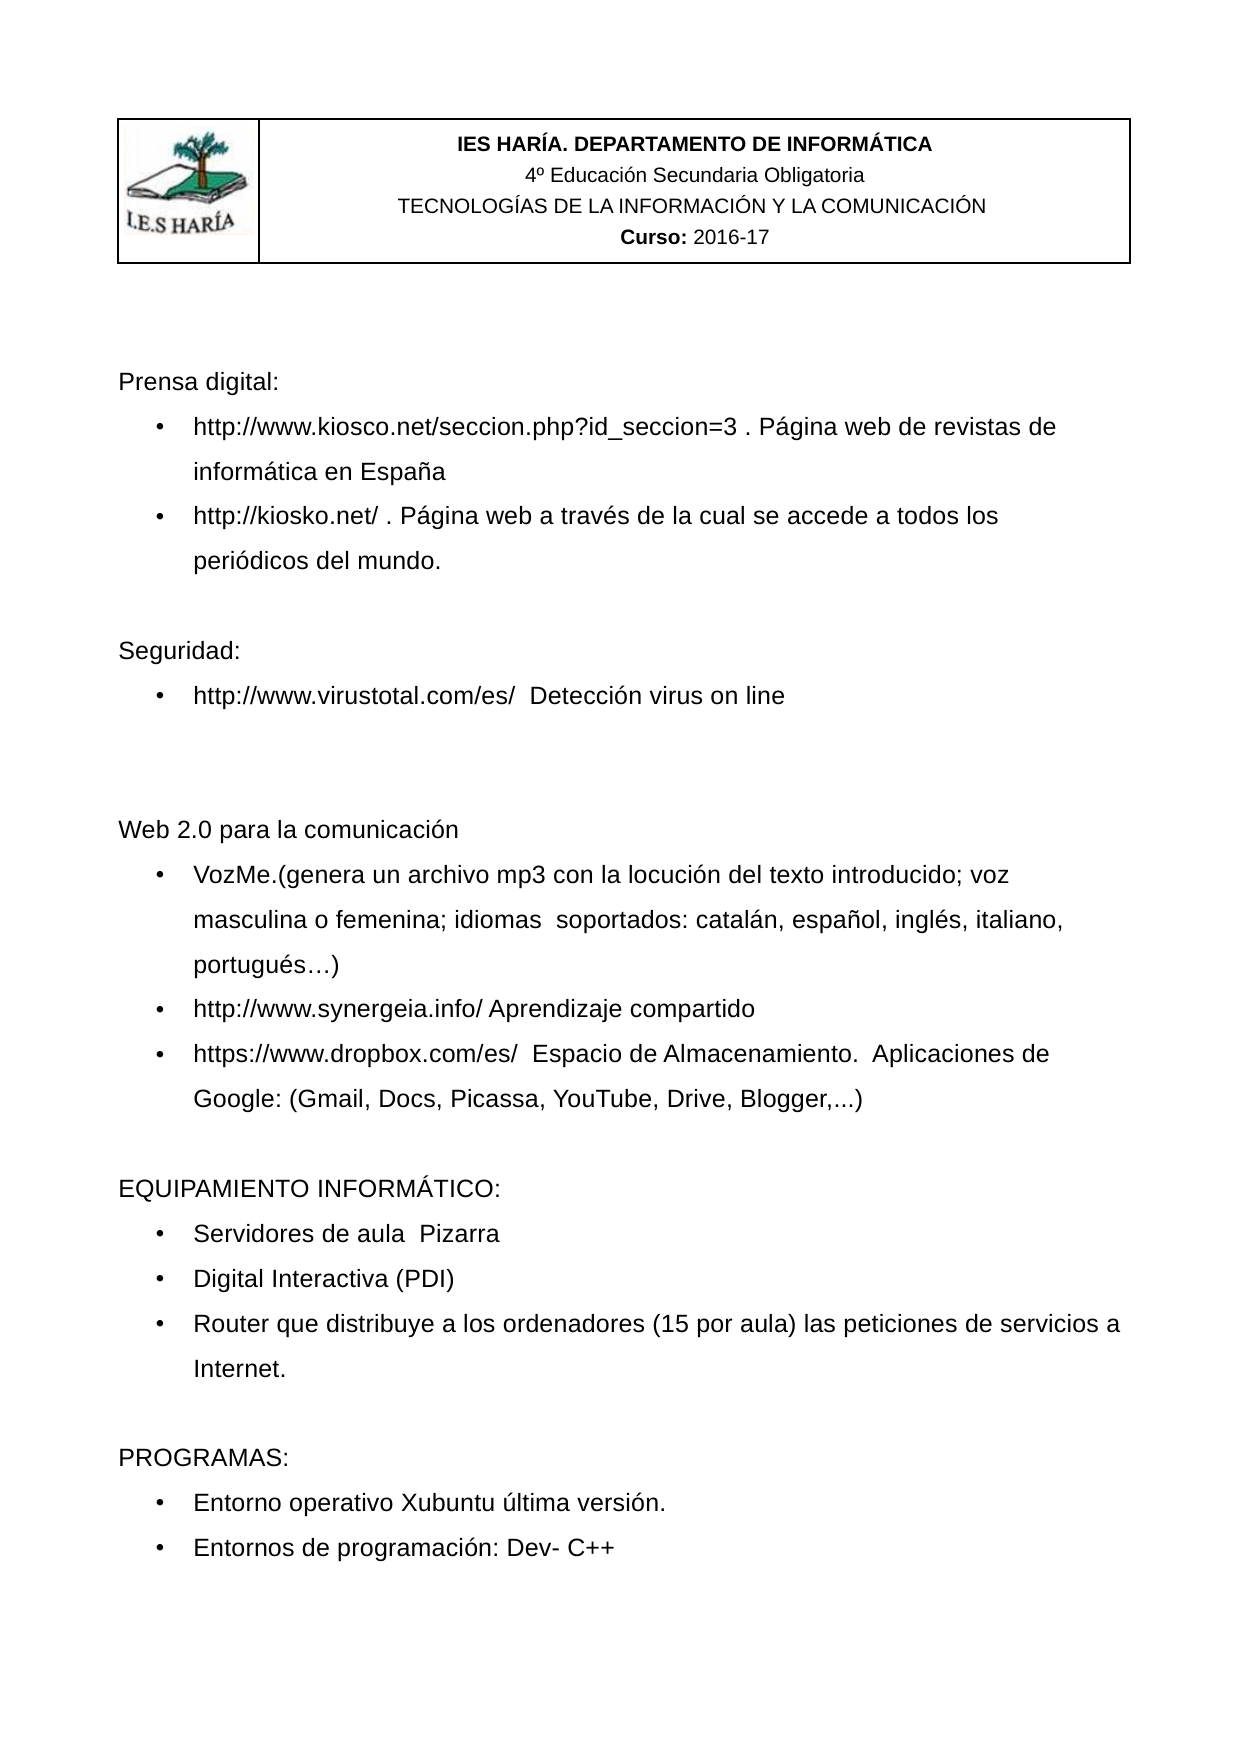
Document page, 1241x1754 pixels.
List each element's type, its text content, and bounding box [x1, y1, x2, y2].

list Router que distribuye a los ordenadores (15 por aula) las peticiones de servicios a Internet. [156, 1309, 1122, 1383]
text Web 2.0 para la comunicación [118, 815, 1122, 845]
list Entornos de programación: Dev- C++ [156, 1533, 1122, 1563]
text PROGRAMAS: [118, 1443, 1122, 1473]
list http://kiosko.net/ . Página web a través de la cual se accede a todos los periódicos del mundo. [156, 501, 1122, 576]
text EQUIPAMIENTO INFORMÁTICO: [118, 1174, 1122, 1204]
text Prensa digital: [118, 367, 1122, 397]
list https://www.dropbox.com/es/ Espacio de Almacenamiento. Aplicaciones de Google: (Gmail, Docs, Picassa, YouTube, Drive, Blogger,...) [156, 1039, 1122, 1114]
text Seguridad: [118, 636, 1122, 666]
list VozMe.(genera un archivo mp3 con la locución del texto introducido; voz masculina o femenina; idiomas soportados: catalán, español, inglés, italiano, portugués…) [156, 860, 1122, 979]
picture [123, 126, 254, 235]
list http://www.synergeia.info/ Aprendizaje compartido [156, 994, 1122, 1024]
list Servidores de aula Pizarra [156, 1219, 1122, 1249]
list http://www.virustotal.com/es/ Detección virus on line [156, 681, 1122, 711]
list Entorno operativo Xubuntu última versión. [156, 1488, 1122, 1518]
list Digital Interactiva (PDI) [156, 1264, 1122, 1294]
list http://www.kiosco.net/seccion.php?id_seccion=3 . Página web de revistas de informática en España [156, 412, 1122, 486]
